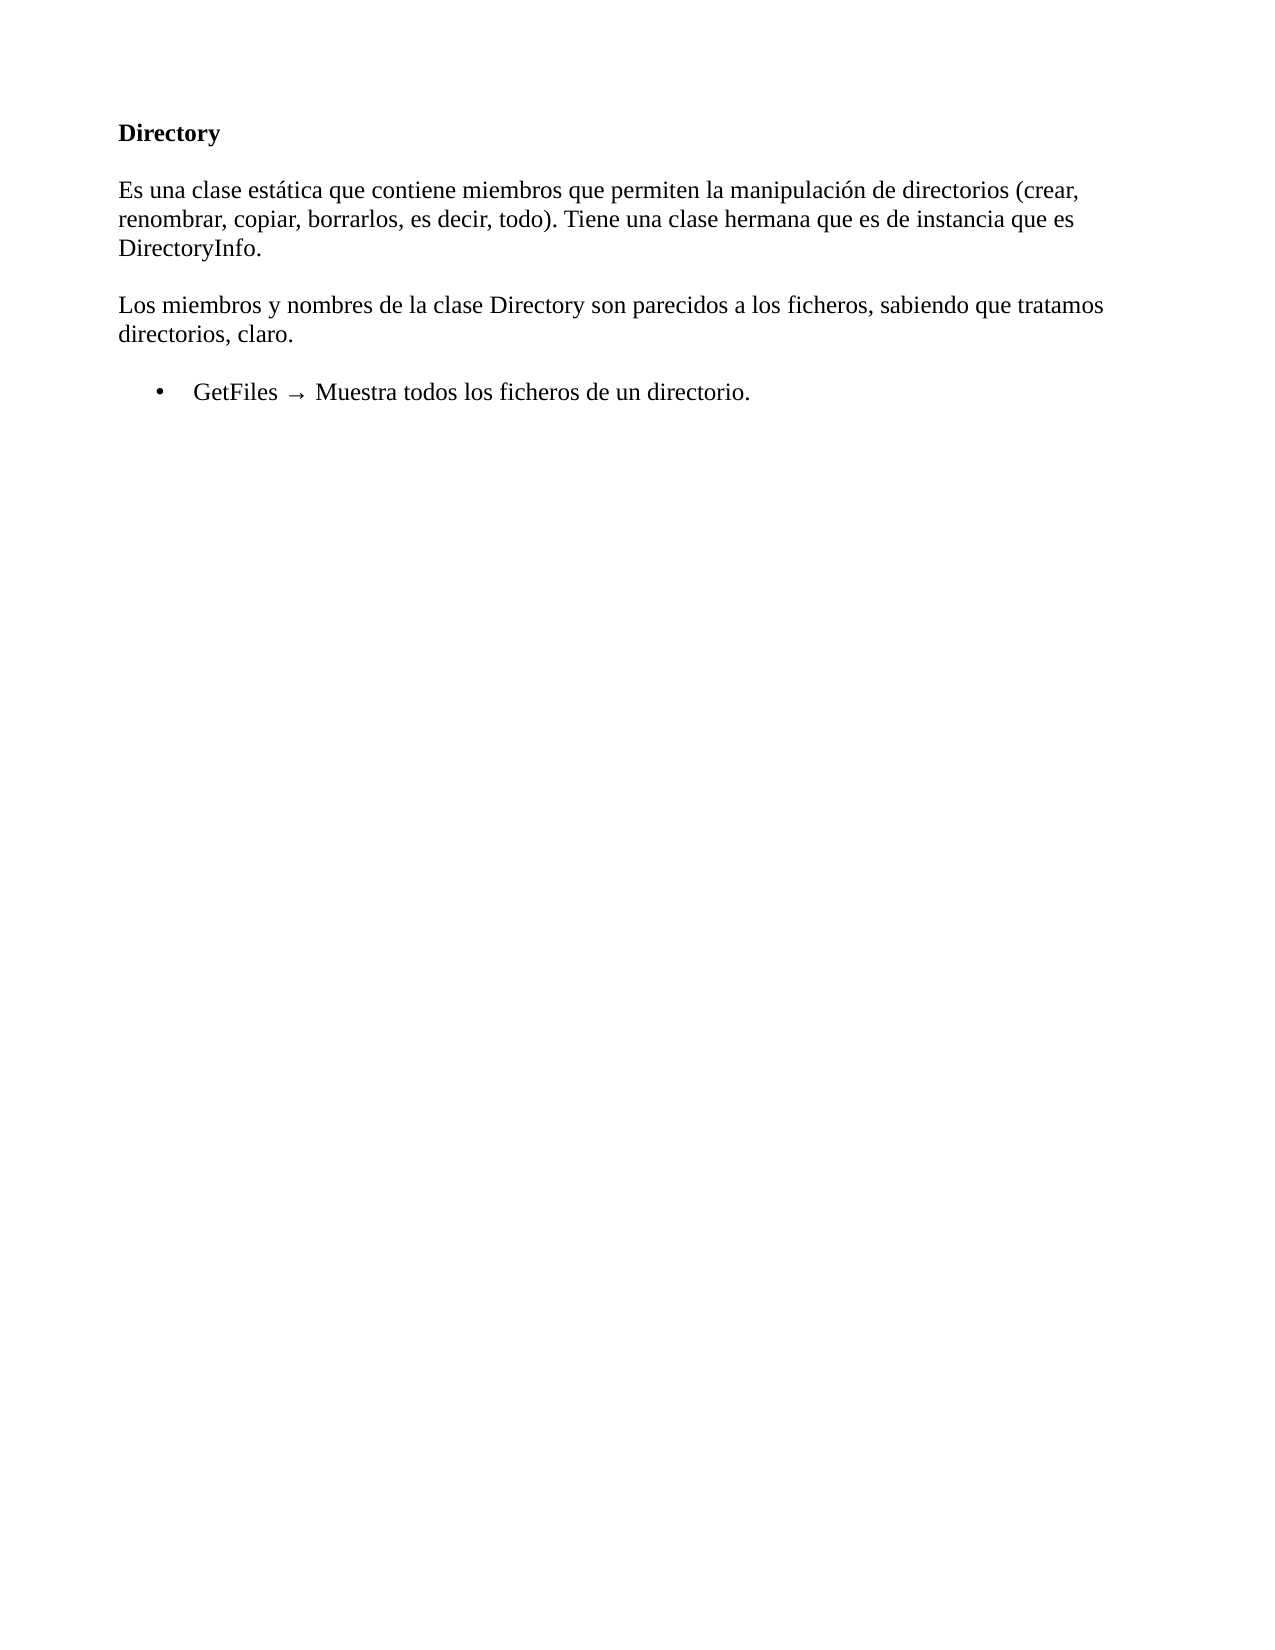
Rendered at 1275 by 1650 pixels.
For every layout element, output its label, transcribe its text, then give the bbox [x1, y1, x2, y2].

text Los miembros y nombres de la clase Directory son parecidos a los ficheros, sabiendo que tratamos directorios, claro. [118, 291, 1157, 348]
text Directory [118, 118, 1157, 147]
list GetFiles → Muestra todos los ficheros de un directorio. [156, 377, 1157, 406]
text Es una clase estática que contiene miembros que permiten la manipulación de directorios (crear, renombrar, copiar, borrarlos, es decir, todo). Tiene una clase hermana que es de instancia que es DirectoryInfo. [118, 176, 1157, 262]
